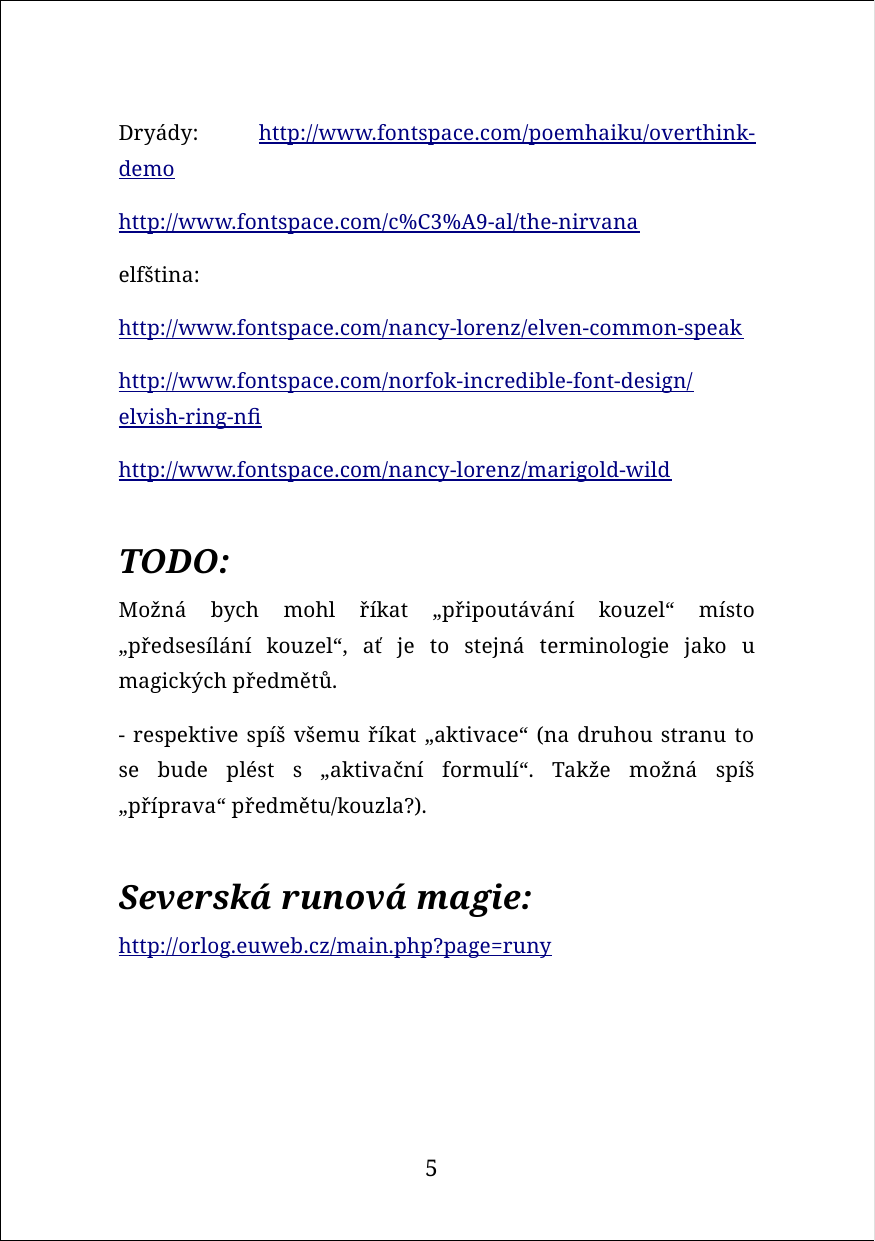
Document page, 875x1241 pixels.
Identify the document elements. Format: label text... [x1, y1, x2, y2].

subtitle Severská runová magie: [118, 873, 756, 919]
text Dryády: http://www.fontspace.com/poemhaiku/overthink-demo [118, 118, 756, 182]
text Možná bych mohl říkat „připoutávání kouzel“ místo „předsesílání kouzel“, ať je to stejná terminologie jako u magických předmětů. [118, 595, 756, 695]
text - respektive spíš všemu říkat „aktivace“ (na druhou stranu to se bude plést s „aktivační formulí“. Takže možná spíš „příprava“ předmětu/kouzla?). [118, 720, 756, 819]
text http://www.fontspace.com/c%C3%A9-al/the-nirvana [118, 207, 756, 235]
text elfština: [118, 260, 756, 289]
text http://www.fontspace.com/norfok-incredible-font-design/elvish-ring-nfi [118, 367, 756, 431]
text http://www.fontspace.com/nancy-lorenz/marigold-wild [118, 455, 756, 484]
text http://orlog.euweb.cz/main.php?page=runy [118, 931, 756, 959]
subtitle TODO: [118, 538, 756, 584]
text http://www.fontspace.com/nancy-lorenz/elven-common-speak [118, 313, 756, 342]
